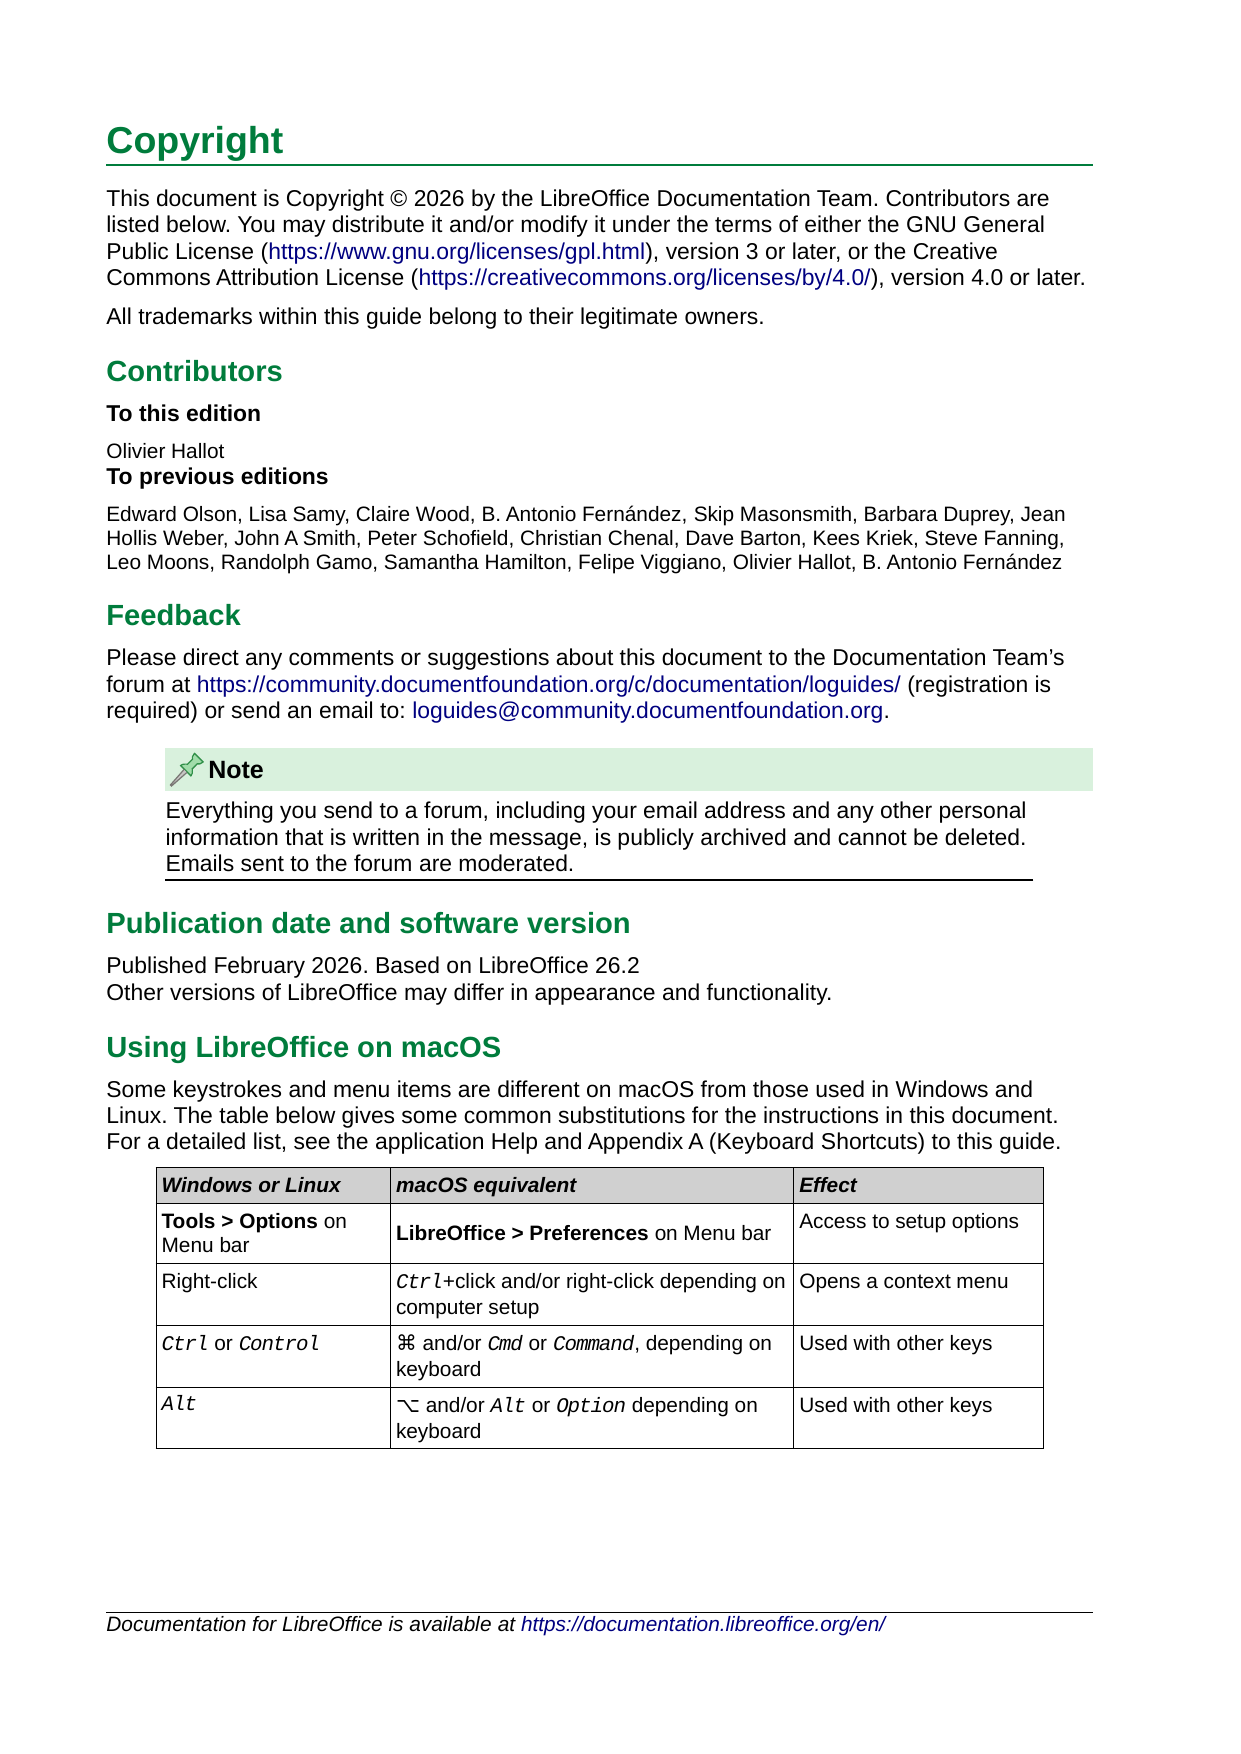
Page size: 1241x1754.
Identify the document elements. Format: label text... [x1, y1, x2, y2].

table_header Windows or Linux [157, 1168, 390, 1203]
table_header macOS equivalent [391, 1168, 793, 1203]
subtitle Using LibreOffice on macOS [106, 1030, 1093, 1063]
table_cell ⌘ and/or Cmd or Command, depending on keyboard [391, 1326, 793, 1387]
text This document is Copyright © 2026 by the LibreOffice Documentation Team. Contributors are listed below. You may distribute it and/or modify it under the terms of either the GNU General Public License (https://www.gnu.org/licenses/gpl.html), version 3 or later, or the Creative Commons Attribution License (https://creativecommons.org/licenses/by/4.0/), version 4.0 or later. [106, 185, 1093, 291]
subtitle Feedback [106, 598, 1093, 632]
text Please direct any comments or suggestions about this document to the Documentation Team’s forum at https://community.documentfoundation.org/c/documentation/loguides/ (registration is required) or send an email to: loguides@community.documentfoundation.org. [106, 644, 1093, 723]
table_cell Ctrl or Control [157, 1326, 390, 1387]
text To previous editions [106, 463, 1093, 489]
subtitle Note [165, 748, 1093, 791]
table_cell Ctrl+click and/or right-click depending on computer setup [391, 1264, 793, 1325]
text Some keystrokes and menu items are different on macOS from those used in Windows and Linux. The table below gives some common substitutions for the instructions in this document. For a detailed list, see the application Help and Appendix A (Keyboard Shortcuts) to this guide. [106, 1076, 1093, 1155]
subtitle Contributors [106, 354, 1093, 388]
table_cell Tools > Options on Menu bar [157, 1204, 390, 1263]
text Published February 2026. Based on LibreOffice 26.2 Other versions of LibreOffice may differ in appearance and functionality. [106, 952, 1093, 1005]
text To this edition [106, 400, 1093, 426]
table_cell Opens a context menu [794, 1264, 1043, 1325]
text Edward Olson, Lisa Samy, Claire Wood, B. Antonio Fernández, ‍Skip Masonsmith, Barbara Duprey, Jean Hollis Weber, John A Smith, Peter Schofield, Christian Chenal, Dave Barton, Kees Kriek, Steve Fanning, Leo Moons, Randolph Gamo, Samantha Hamilton, Felipe Viggiano, Olivier Hallot, B. Antonio Fernández [106, 502, 1093, 574]
text Everything you send to a forum, including your email address and any other personal information that is written in the message, is publicly archived and cannot be deleted. Emails sent to the forum are moderated. [165, 797, 1033, 879]
text Olivier Hallot [106, 439, 1093, 463]
table_cell Access to setup options [794, 1204, 1043, 1263]
table_cell Alt [157, 1388, 390, 1448]
table_cell Right-click [157, 1264, 390, 1325]
table_cell Used with other keys [794, 1326, 1043, 1387]
table_cell Used with other keys [794, 1388, 1043, 1448]
table_cell ⌥ and/or Alt or Option depending on keyboard [391, 1388, 793, 1448]
subtitle Publication date and software version [106, 906, 1093, 940]
table_cell LibreOffice > Preferences on Menu bar [391, 1204, 793, 1263]
text All trademarks within this guide belong to their legitimate owners. [106, 303, 1093, 329]
subtitle Copyright [106, 118, 1093, 164]
table_header Effect [794, 1168, 1043, 1203]
